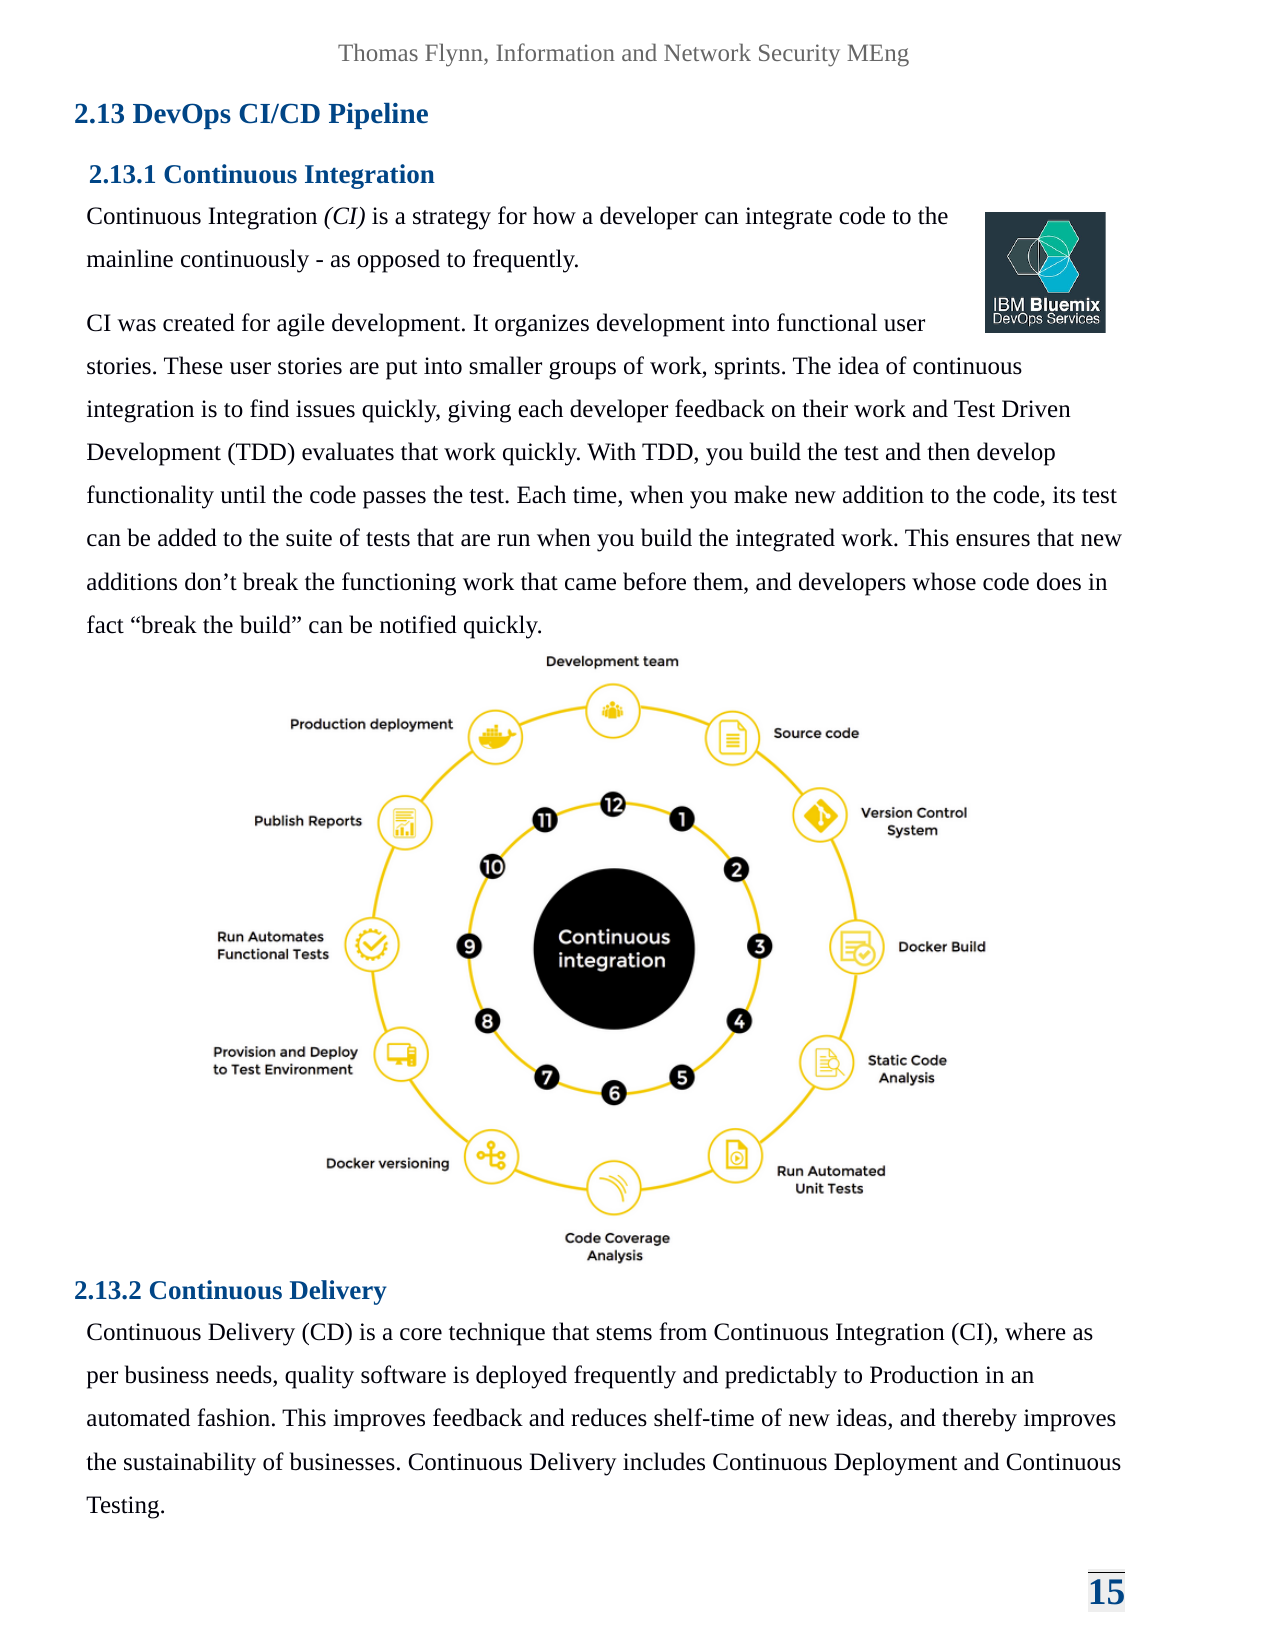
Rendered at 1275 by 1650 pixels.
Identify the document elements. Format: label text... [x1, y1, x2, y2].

subtitle 2.13.2 Continuous Delivery [74, 1274, 1125, 1306]
text CI was created for agile development. It organizes development into functional user stories. These user stories are put into smaller groups of work, sprints. The idea of continuous integration is to find issues quickly, giving each developer feedback on their work and Test Driven Development (TDD) evaluates that work quickly. With TDD, you build the test and then develop functionality until the code passes the test. Each time, when you make new addition to the code, its test can be added to the suite of tests that are run when you build the integrated work. This ensures that new additions don’t break the functioning work that came before them, and developers whose code does in fact “break the build” can be notified quickly. [86, 308, 1125, 638]
picture [985, 212, 1106, 333]
picture [183, 642, 1016, 1269]
subtitle 2.13 DevOps CI/CD Pipeline [74, 96, 1125, 129]
text Continuous Integration (CI) is a strategy for how a developer can integrate code to the mainline continuously - as opposed to frequently. [86, 201, 1125, 273]
subtitle 2.13.1 Continuous Integration [89, 158, 1125, 189]
text Continuous Delivery (CD) is a core technique that stems from Continuous Integration (CI), where as per business needs, quality software is deployed frequently and predictably to Production in an automated fashion. This improves feedback and reduces shelf-time of new ideas, and thereby improves the sustainability of businesses. Continuous Delivery includes Continuous Deployment and Continuous Testing. [86, 1317, 1125, 1518]
